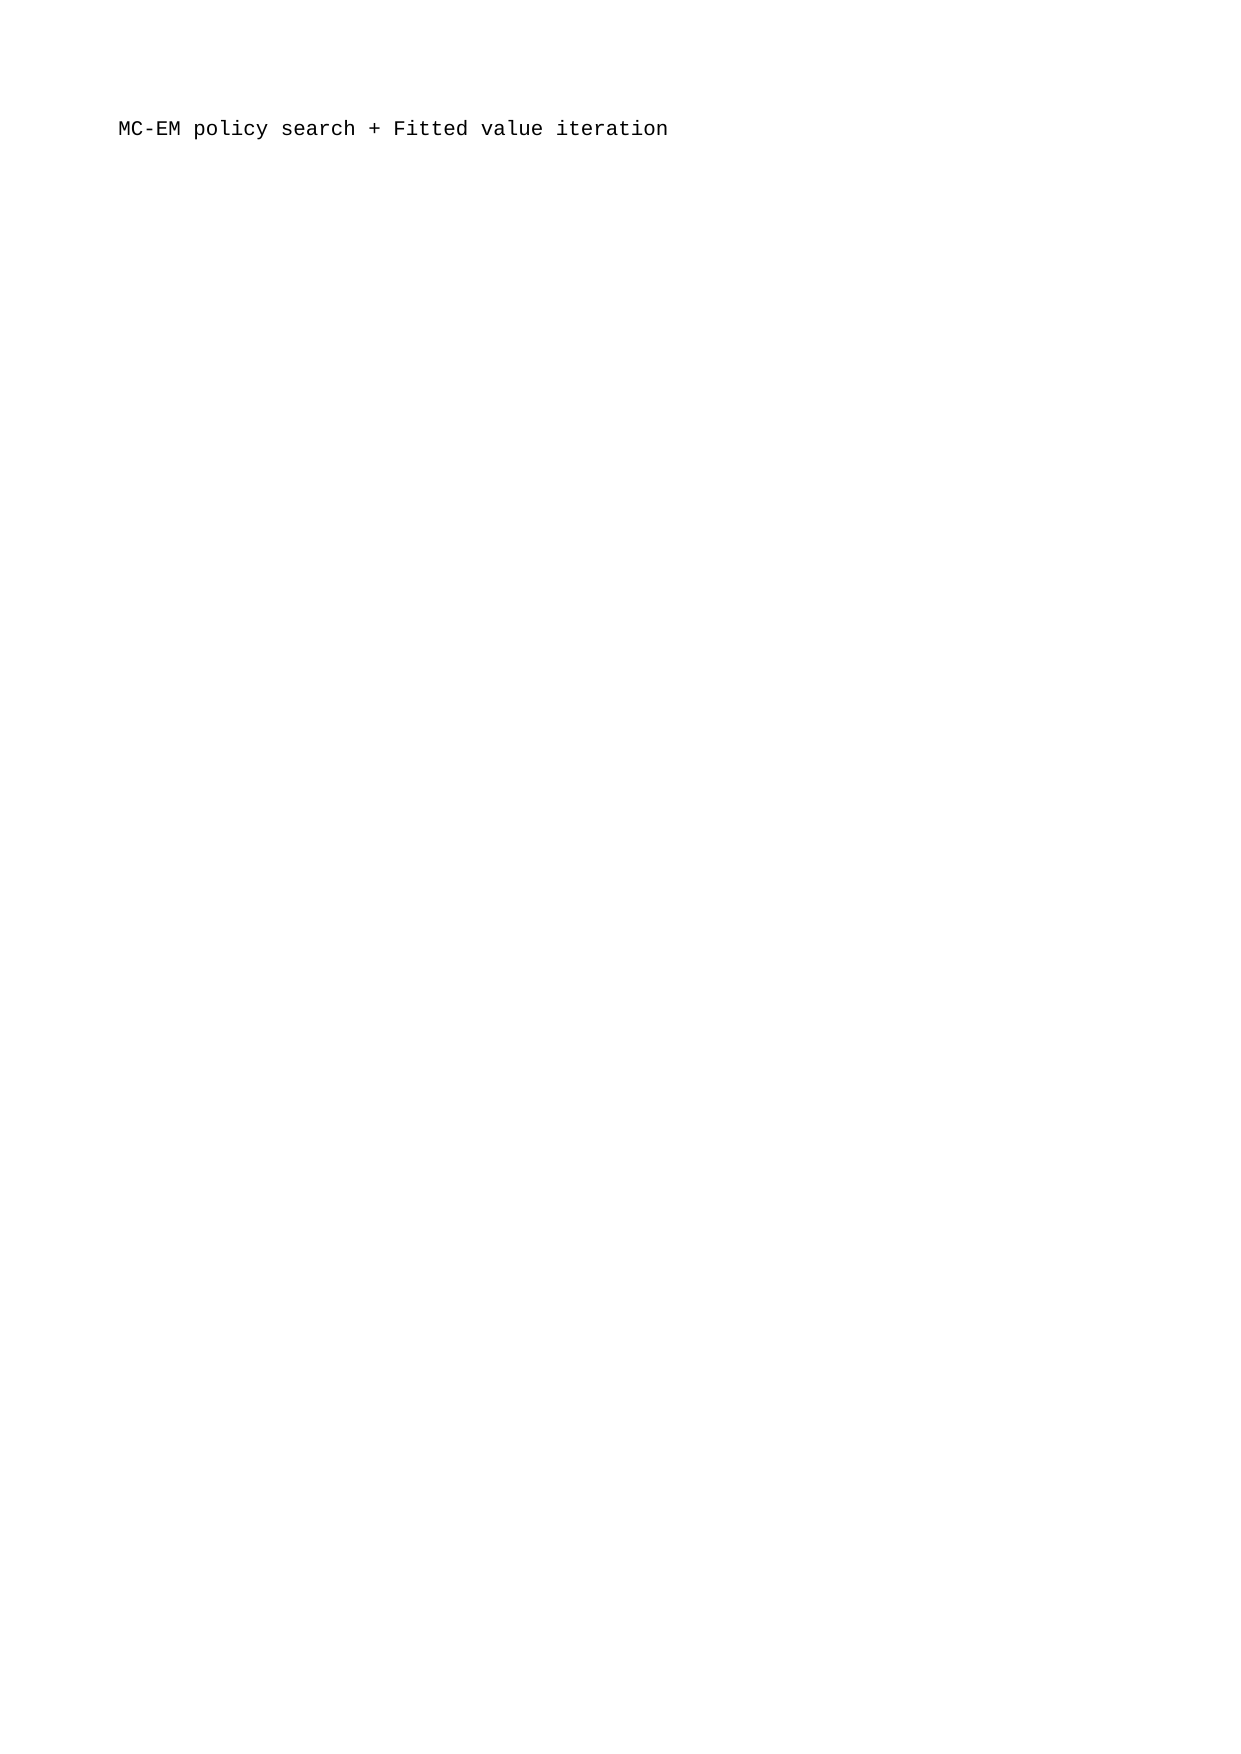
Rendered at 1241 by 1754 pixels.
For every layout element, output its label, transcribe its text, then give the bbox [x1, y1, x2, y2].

text MC-EM policy search + Fitted value iteration [118, 118, 1122, 142]
